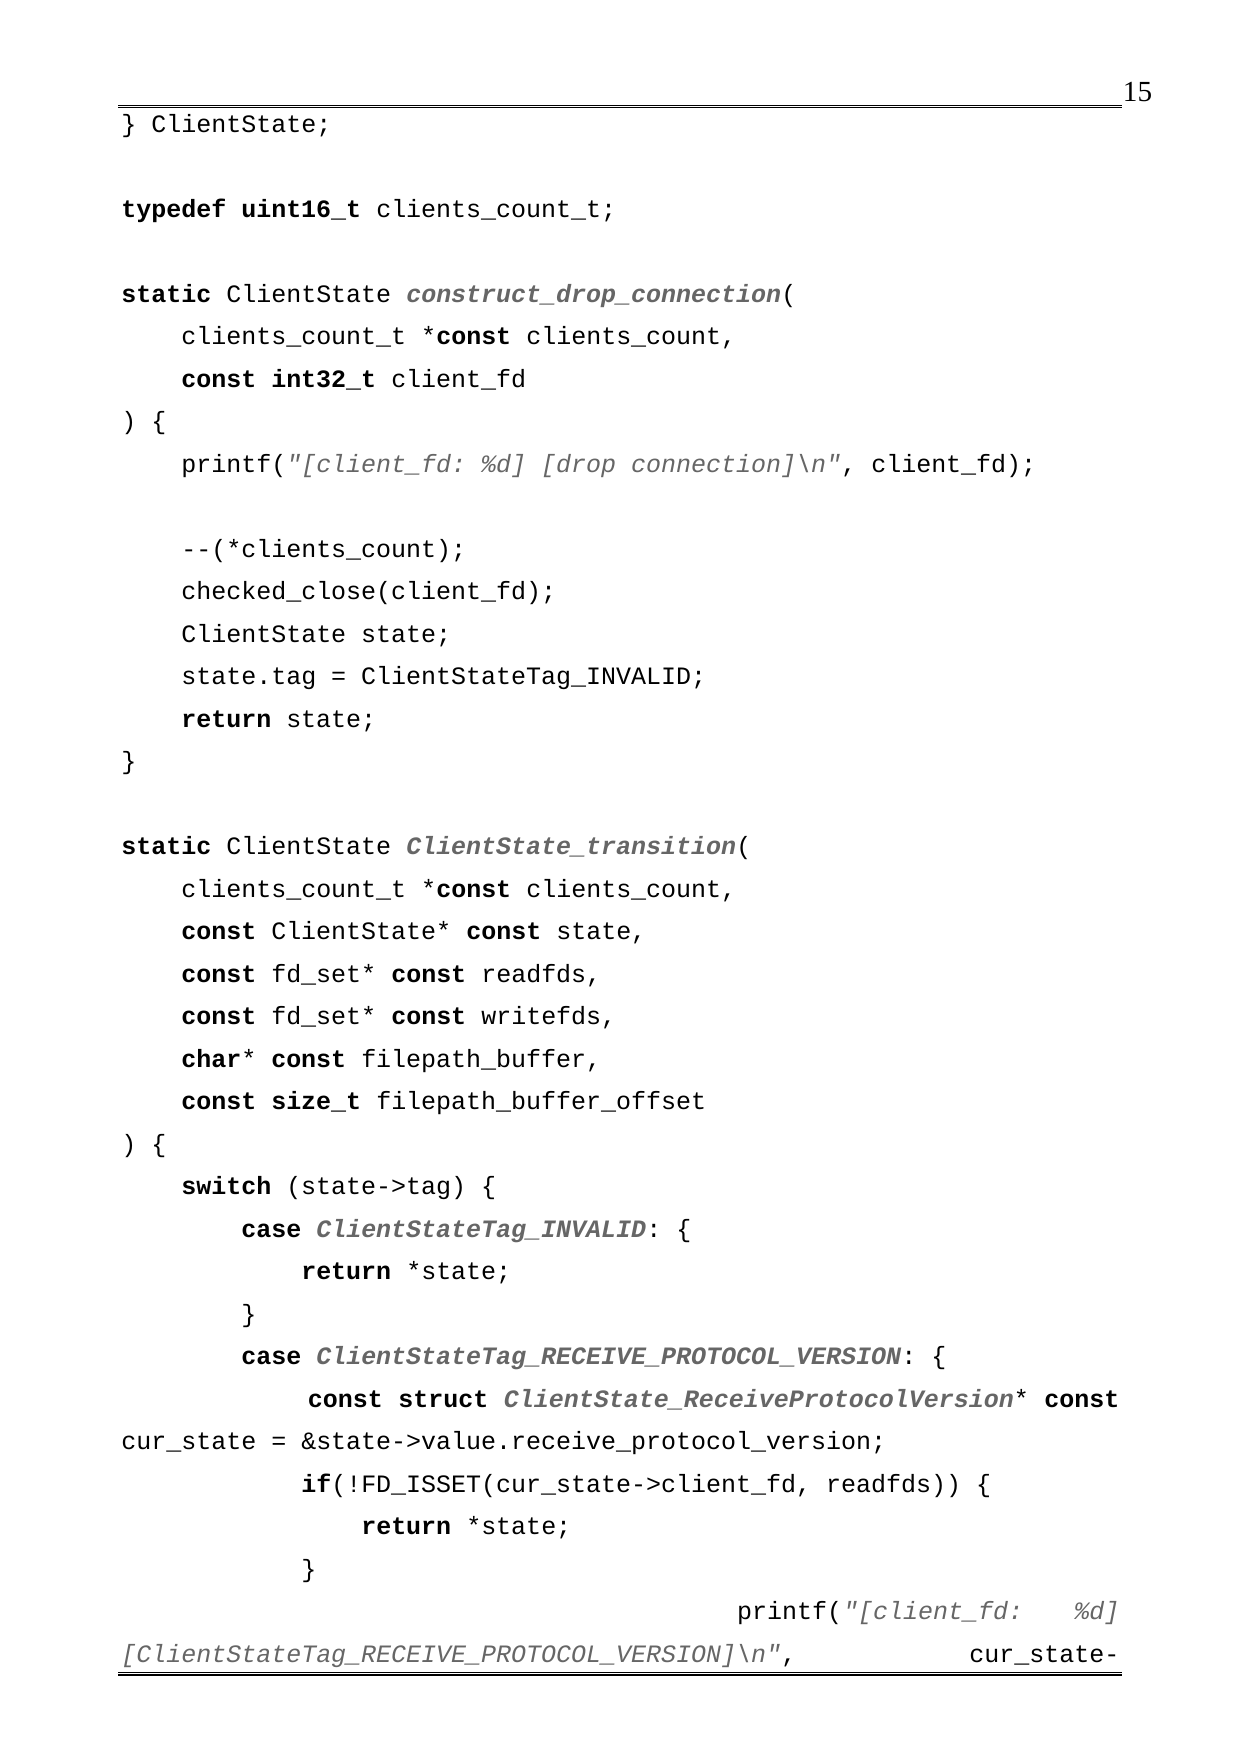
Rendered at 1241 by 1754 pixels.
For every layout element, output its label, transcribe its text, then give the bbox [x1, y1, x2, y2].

text --(*clients_count); [118, 530, 1122, 564]
text const size_t filepath_buffer_offset [118, 1083, 1122, 1117]
text switch (state->tag) { [118, 1168, 1122, 1202]
text const fd_set* const readfds, [118, 955, 1122, 989]
text case ClientStateTag_RECEIVE_PROTOCOL_VERSION: { [118, 1338, 1122, 1372]
text const ClientState* const state, [118, 913, 1122, 947]
text ) { [118, 1125, 1122, 1159]
text return *state; [118, 1508, 1122, 1542]
text const struct ClientState_ReceiveProtocolVersion* const cur_state = &state->value.receive_protocol_version; [118, 1380, 1122, 1457]
text } [118, 1550, 1122, 1584]
text return state; [118, 700, 1122, 734]
text if(!FD_ISSET(cur_state->client_fd, readfds)) { [118, 1465, 1122, 1499]
text } ClientState; [118, 108, 1122, 139]
text typedef uint16_t clients_count_t; [118, 190, 1122, 224]
text clients_count_t *const clients_count, [118, 870, 1122, 904]
text char* const filepath_buffer, [118, 1040, 1122, 1074]
text const int32_t client_fd [118, 360, 1122, 394]
text clients_count_t *const clients_count, [118, 318, 1122, 352]
text static ClientState construct_drop_connection( [118, 275, 1122, 309]
text case ClientStateTag_INVALID: { [118, 1210, 1122, 1244]
text ) { [118, 403, 1122, 437]
text } [118, 743, 1122, 777]
text state.tag = ClientStateTag_INVALID; [118, 658, 1122, 692]
text checked_close(client_fd); [118, 573, 1122, 607]
text const fd_set* const writefds, [118, 998, 1122, 1032]
text ClientState state; [118, 615, 1122, 649]
text } [118, 1295, 1122, 1329]
text return *state; [118, 1253, 1122, 1287]
text printf("[client_fd: %d] [ClientStateTag_RECEIVE_PROTOCOL_VERSION]\n", cur_state- [118, 1593, 1122, 1672]
text printf("[client_fd: %d] [drop connection]\n", client_fd); [118, 445, 1122, 479]
text static ClientState ClientState_transition( [118, 828, 1122, 862]
